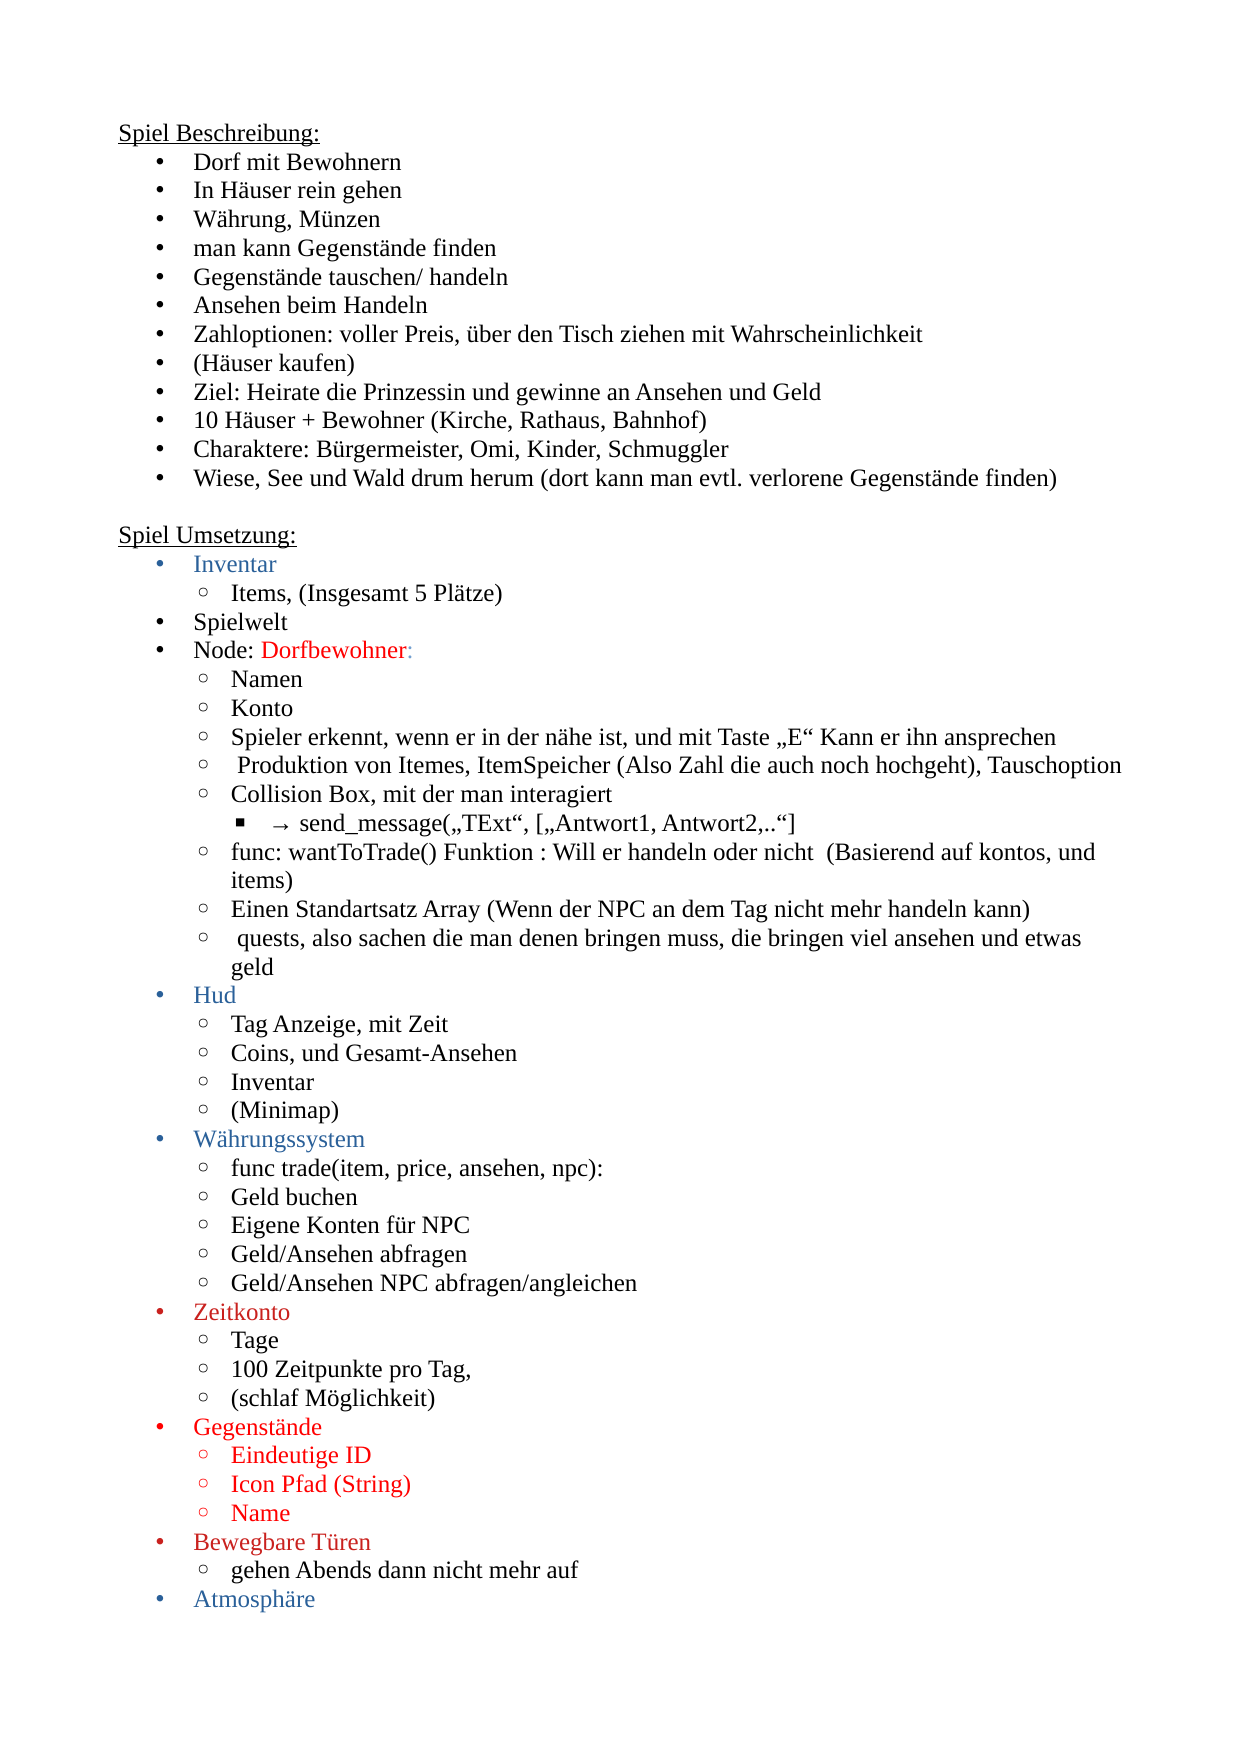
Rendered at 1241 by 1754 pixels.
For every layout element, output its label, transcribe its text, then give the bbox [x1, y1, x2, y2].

list Inventar [156, 549, 1122, 578]
list Spielwelt [156, 607, 1122, 636]
list Währungssystem [156, 1124, 1122, 1153]
list Tag Anzeige, mit Zeit [193, 1009, 1122, 1038]
list Node: Dorfbewohner: [156, 636, 1122, 664]
text Spiel Beschreibung: [118, 118, 1122, 147]
list Ansehen beim Handeln [156, 291, 1122, 319]
list (Häuser kaufen) [156, 348, 1122, 377]
list Hud [156, 981, 1122, 1009]
list Items, (Insgesamt 5 Plätze) [193, 578, 1122, 607]
list (schlaf Möglichkeit) [193, 1383, 1122, 1412]
list Bewegbare Türen [156, 1527, 1122, 1556]
list (Minimap) [193, 1096, 1122, 1124]
list 100 Zeitpunkte pro Tag, [193, 1354, 1122, 1383]
list Coins, und Gesamt-Ansehen [193, 1038, 1122, 1067]
list Gegenstände tauschen/ handeln [156, 262, 1122, 291]
list Währung, Münzen [156, 204, 1122, 233]
list Tage [193, 1326, 1122, 1354]
list Collision Box, mit der man interagiert [193, 779, 1122, 808]
list Geld/Ansehen abfragen [193, 1239, 1122, 1268]
list Inventar [193, 1067, 1122, 1096]
list Charaktere: Bürgermeister, Omi, Kinder, Schmuggler [156, 434, 1122, 463]
list Dorf mit Bewohnern [156, 147, 1122, 176]
list → send_message(„TExt“, [„Antwort1, Antwort2,..“] [231, 808, 1122, 837]
list Geld/Ansehen NPC abfragen/angleichen [193, 1268, 1122, 1297]
list Name [193, 1498, 1122, 1527]
text Spiel Umsetzung: [118, 521, 1122, 549]
list Ziel: Heirate die Prinzessin und gewinne an Ansehen und Geld [156, 377, 1122, 406]
list Namen [193, 664, 1122, 693]
list Zeitkonto [156, 1297, 1122, 1326]
list man kann Gegenstände finden [156, 233, 1122, 262]
list Einen Standartsatz Array (Wenn der NPC an dem Tag nicht mehr handeln kann) [193, 894, 1122, 923]
list Eigene Konten für NPC [193, 1211, 1122, 1239]
list Eindeutige ID [193, 1441, 1122, 1469]
list Icon Pfad (String) [193, 1469, 1122, 1498]
list Produktion von Itemes, ItemSpeicher (Also Zahl die auch noch hochgeht), Tauschoption [193, 751, 1122, 779]
list Spieler erkennt, wenn er in der nähe ist, und mit Taste „E“ Kann er ihn ansprechen [193, 722, 1122, 751]
list In Häuser rein gehen [156, 176, 1122, 204]
list Konto [193, 693, 1122, 722]
list Atmosphäre [156, 1584, 1122, 1613]
list Zahloptionen: voller Preis, über den Tisch ziehen mit Wahrscheinlichkeit [156, 319, 1122, 348]
list gehen Abends dann nicht mehr auf [193, 1556, 1122, 1584]
list quests, also sachen die man denen bringen muss, die bringen viel ansehen und etwas geld [193, 923, 1122, 981]
list Wiese, See und Wald drum herum (dort kann man evtl. verlorene Gegenstände finden) [156, 463, 1122, 492]
list func: wantToTrade() Funktion : Will er handeln oder nicht (Basierend auf kontos, und items) [193, 837, 1122, 894]
list Gegenstände [156, 1412, 1122, 1441]
list 10 Häuser + Bewohner (Kirche, Rathaus, Bahnhof) [156, 406, 1122, 434]
list func trade(item, price, ansehen, npc): [193, 1153, 1122, 1182]
list Geld buchen [193, 1182, 1122, 1211]
